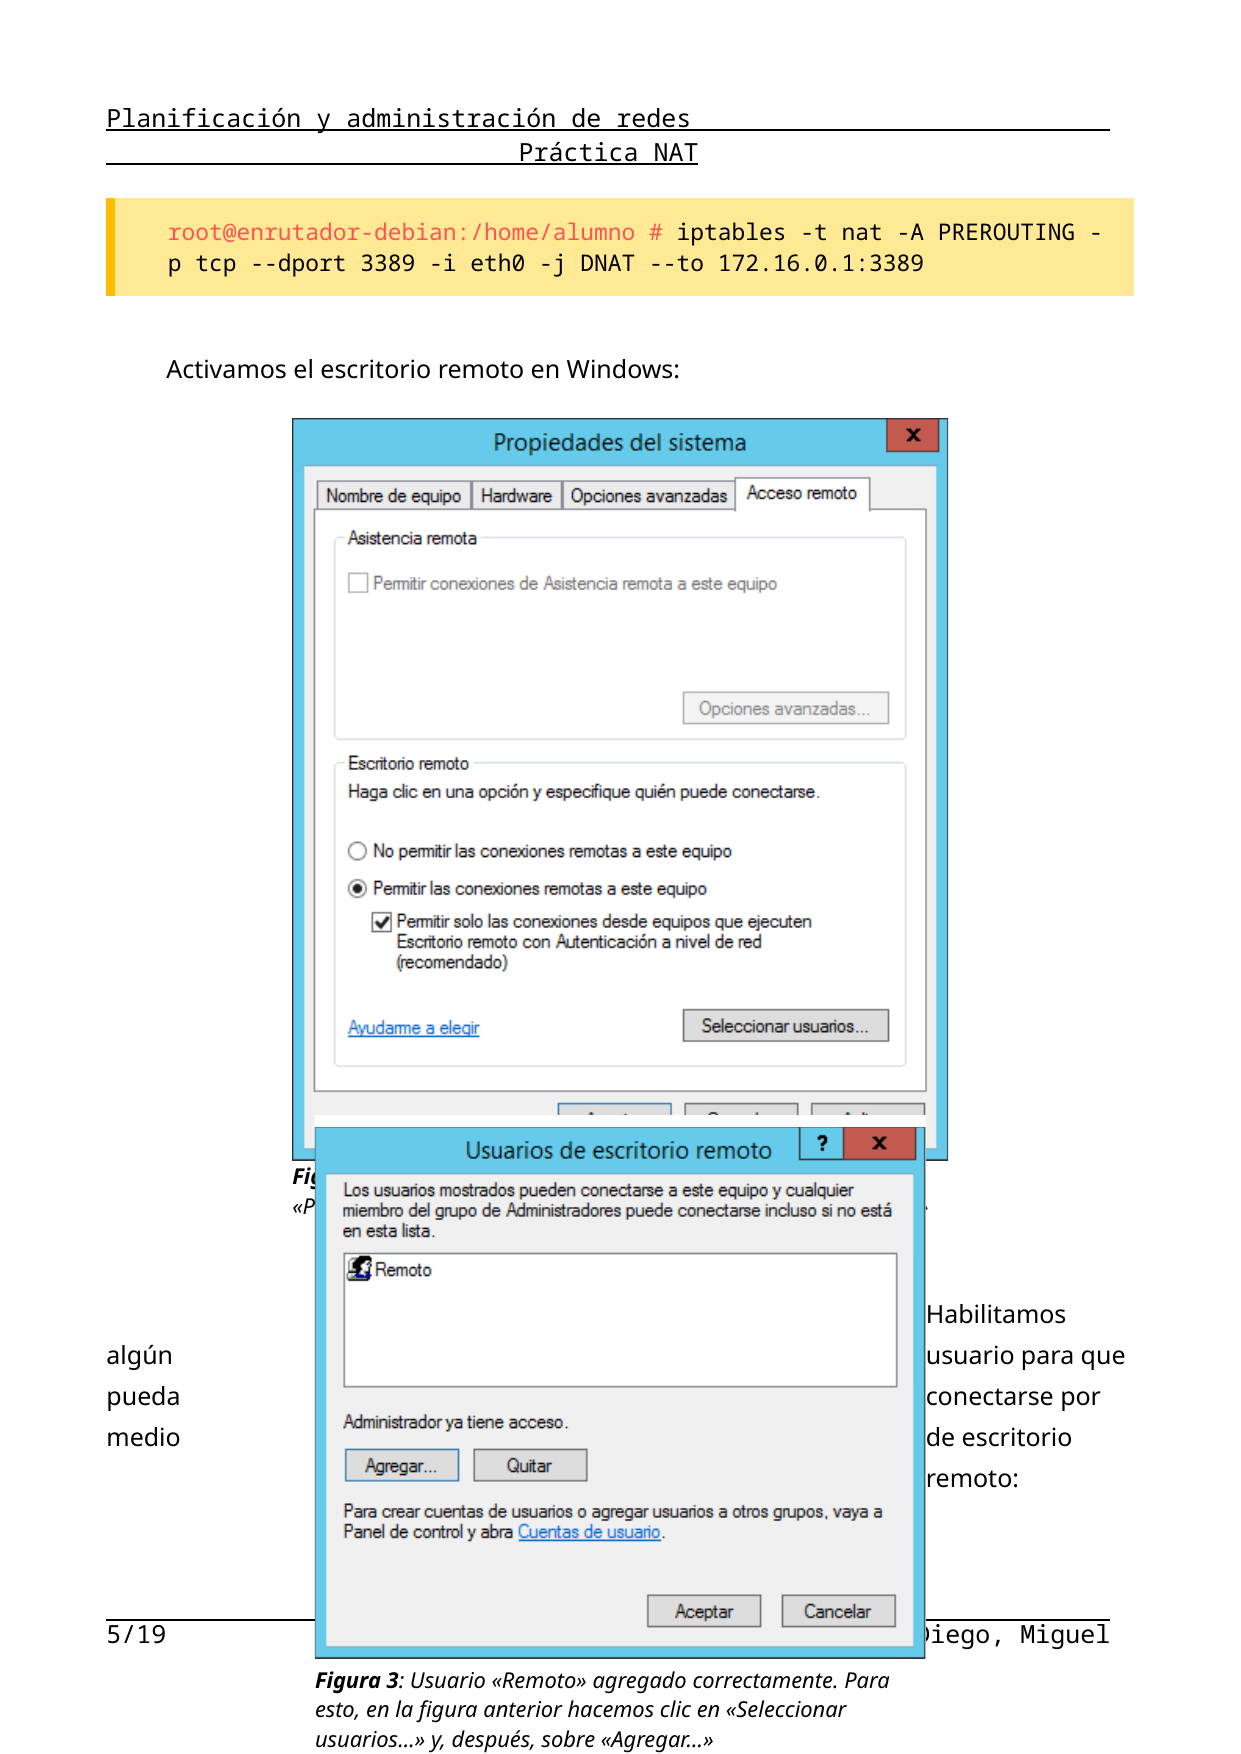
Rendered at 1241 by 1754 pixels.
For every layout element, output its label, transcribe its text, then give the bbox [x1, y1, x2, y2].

picture [292, 418, 949, 1659]
text Activamos el escritorio remoto en Windows: [106, 352, 1134, 386]
text Habilitamos algún usuario para que pueda conectarse por medio de escritorio remoto: [926, 1297, 1134, 1494]
text Habilitamos algún usuario para que pueda conectarse por medio de escritorio remoto: [106, 1297, 314, 1494]
text root@enrutador-debian:/home/alumno # iptables -t nat -A PREROUTING -p tcp --dport 3389 -i eth0 -j DNAT --to 172.16.0.1:3389 [115, 198, 1134, 296]
text Figura 3: Usuario «Remoto» agregado correctamente. Para esto, en la figura anterior hacemos clic en «Seleccionar usuarios...» y, después, sobre «Agregar...» [315, 1659, 926, 1754]
